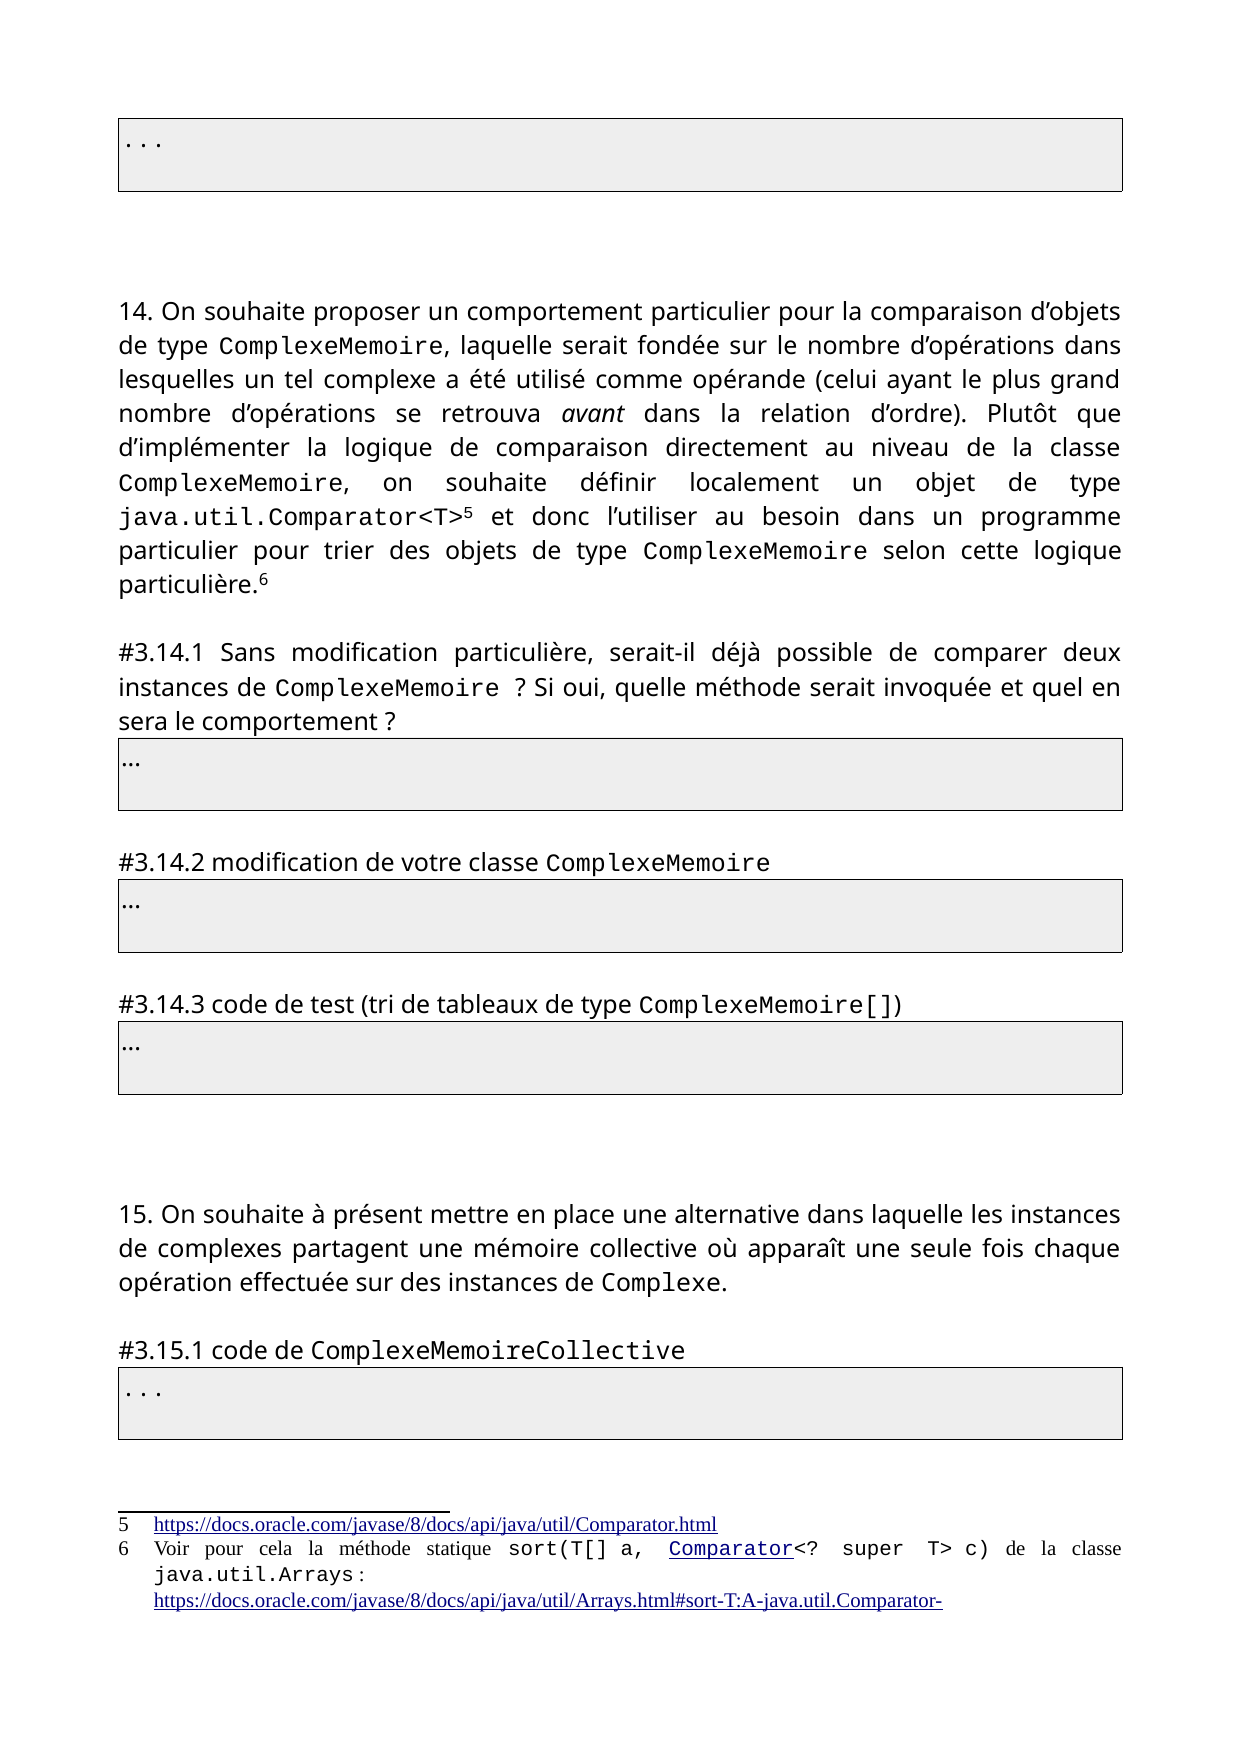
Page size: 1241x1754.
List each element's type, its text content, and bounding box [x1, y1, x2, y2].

text ... [119, 739, 1122, 772]
text https://docs.oracle.com/javase/8/docs/api/java/util/Comparator.html [118, 1512, 1122, 1536]
text #3.14.3 code de test (tri de tableaux de type ComplexeMemoire[]) [118, 987, 1122, 1021]
text 14. On souhaite proposer un comportement particulier pour la comparaison d’objets de type ComplexeMemoire, laquelle serait fondée sur le nombre d’opérations dans lesquelles un tel complexe a été utilisé comme opérande (celui ayant le plus grand nombre d’opérations se retrouva avant dans la relation d’ordre). Plutôt que d’implémenter la logique de comparaison directement au niveau de la classe ComplexeMemoire, on souhaite définir localement un objet de type java.util.Comparator<T> et donc l’utiliser au besoin dans un programme particulier pour trier des objets de type ComplexeMemoire selon cette logique particulière. [118, 294, 1122, 601]
text Voir pour cela la méthode statique sort(T[] a, Comparator<? super T> c) de la classe java.util.Arrays : [118, 1536, 1122, 1588]
text #3.14.1 Sans modification particulière, serait-il déjà possible de comparer deux instances de ComplexeMemoire ? Si oui, quelle méthode serait invoquée et quel en sera le comportement ? [118, 635, 1122, 737]
text ... [119, 1022, 1122, 1055]
text 15. On souhaite à présent mettre en place une alternative dans laquelle les instances de complexes partagent une mémoire collective où apparaı̂t une seule fois chaque opération effectuée sur des instances de Complexe. [118, 1196, 1122, 1298]
text ... [119, 1368, 1122, 1401]
text #3.15.1 code de ComplexeMemoireCollective [118, 1333, 1122, 1367]
text ... [119, 880, 1122, 913]
text #3.14.2 modification de votre classe ComplexeMemoire [118, 845, 1122, 879]
text https://docs.oracle.com/javase/8/docs/api/java/util/Arrays.html#sort-T:A-java.util.Comparator- [118, 1588, 1122, 1612]
text ... [119, 119, 1122, 152]
